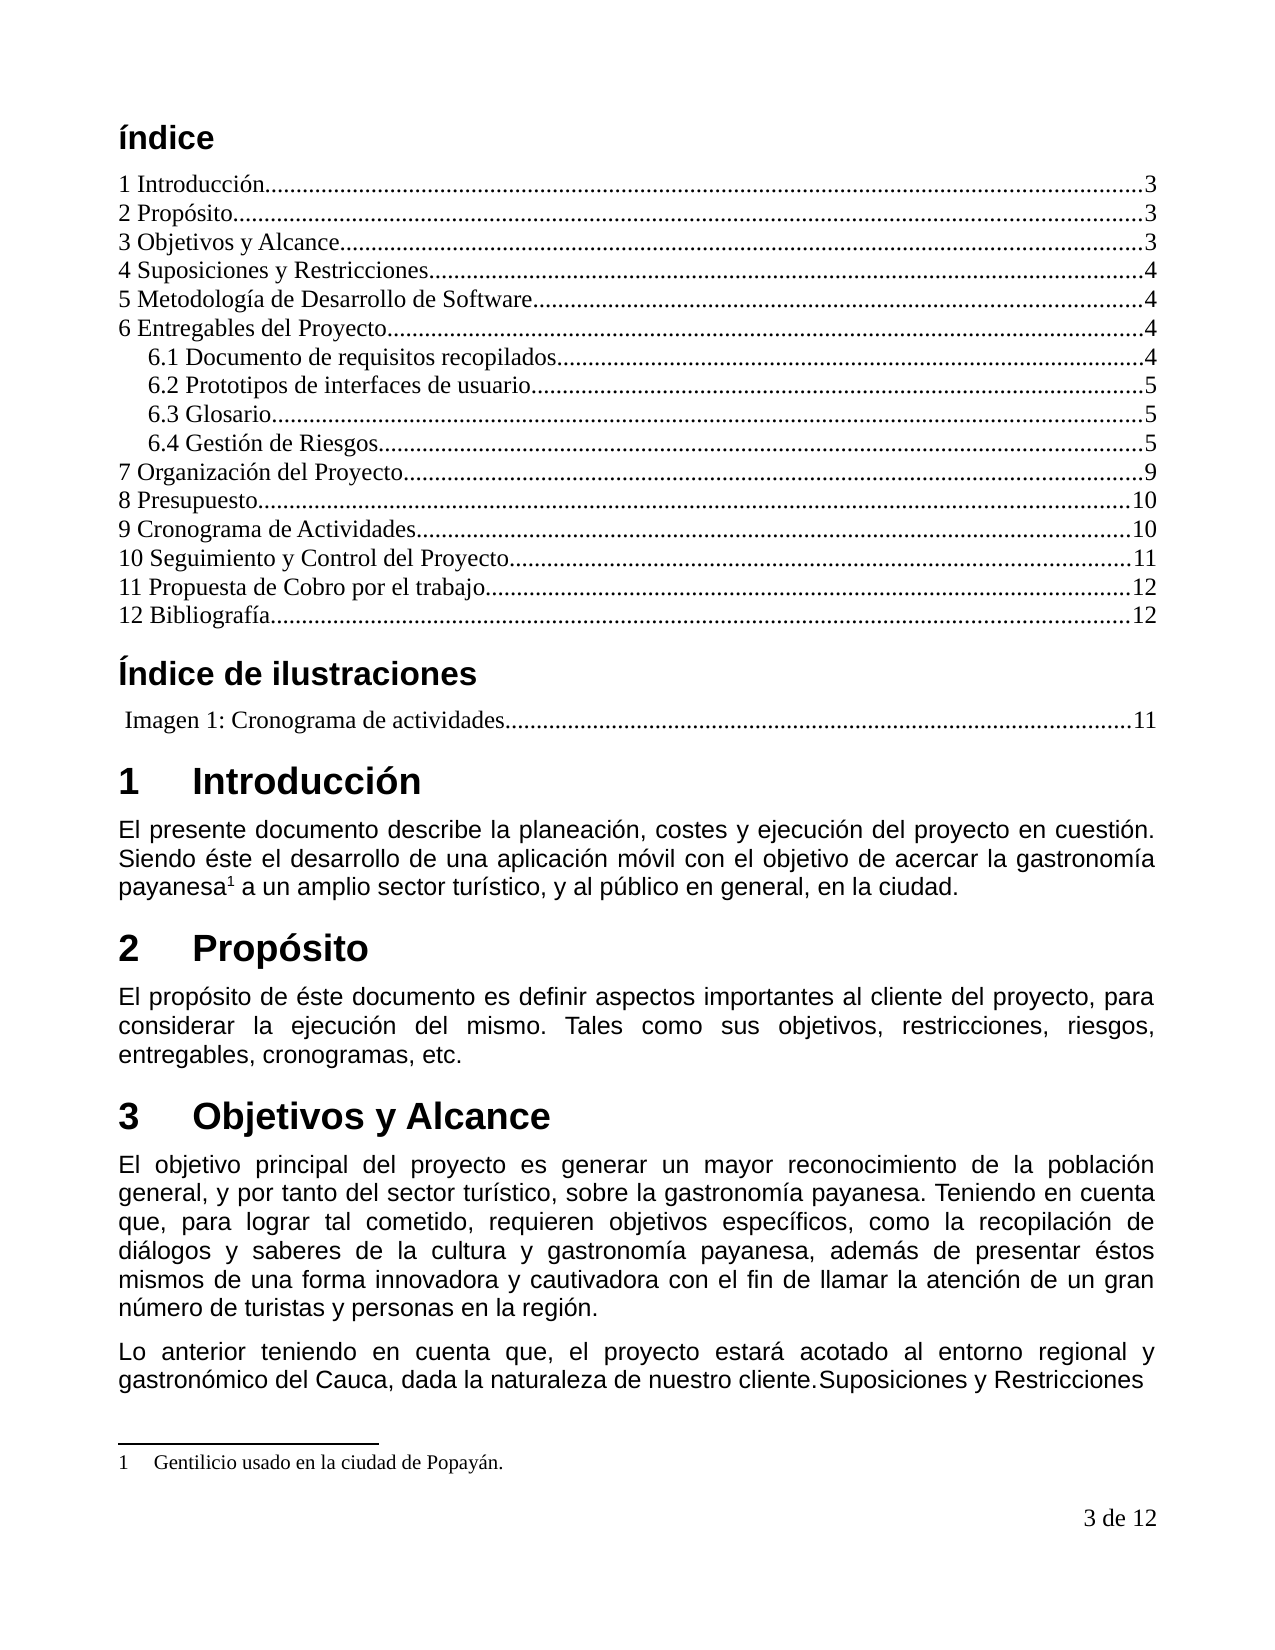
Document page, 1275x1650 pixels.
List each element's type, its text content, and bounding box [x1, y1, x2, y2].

text 9 Cronograma de Actividades 10 [118, 514, 1157, 543]
subtitle Índice de ilustraciones [118, 654, 1157, 692]
text 4 Suposiciones y Restricciones 4 [118, 255, 1157, 284]
text El objetivo principal del proyecto es generar un mayor reconocimiento de la población general, y por tanto del sector turístico, sobre la gastronomía payanesa. Teniendo en cuenta que, para lograr tal cometido, requieren objetivos específicos, como la recopilación de diálogos y saberes de la cultura y gastronomía payanesa, además de presentar éstos mismos de una forma innovadora y cautivadora con el fin de llamar la atención de un gran número de turistas y personas en la región. [118, 1150, 1157, 1322]
subtitle índice [118, 118, 1157, 157]
text 8 Presupuesto 10 [118, 485, 1157, 514]
text 6 Entregables del Proyecto 4 [118, 313, 1157, 342]
text 6.4 Gestión de Riesgos 5 [148, 428, 1157, 457]
text 3 Objetivos y Alcance 3 [118, 227, 1157, 255]
text 7 Organización del Proyecto 9 [118, 457, 1157, 485]
text Imagen 1: Cronograma de actividades 11 [118, 705, 1157, 734]
subtitle Introducción [118, 759, 1157, 802]
text Gentilicio usado en la ciudad de Popayán. [118, 1449, 1157, 1474]
text 5 Metodología de Desarrollo de Software 4 [118, 284, 1157, 313]
subtitle Objetivos y Alcance [118, 1093, 1157, 1137]
text 11 Propuesta de Cobro por el trabajo 12 [118, 572, 1157, 600]
text Lo anterior teniendo en cuenta que, el proyecto estará acotado al entorno regional y gastronómico del Cauca, dada la naturaleza de nuestro cliente.Suposiciones y Restricciones [118, 1337, 1157, 1394]
text 2 Propósito 3 [118, 198, 1157, 227]
text 6.3 Glosario 5 [148, 399, 1157, 428]
text 12 Bibliografía 12 [118, 600, 1157, 629]
text 6.2 Prototipos de interfaces de usuario 5 [148, 370, 1157, 399]
text 10 Seguimiento y Control del Proyecto 11 [118, 543, 1157, 572]
text 6.1 Documento de requisitos recopilados 4 [148, 342, 1157, 370]
subtitle Propósito [118, 926, 1157, 970]
text El presente documento describe la planeación, costes y ejecución del proyecto en cuestión. Siendo éste el desarrollo de una aplicación móvil con el objetivo de acercar la gastronomía payanesa a un amplio sector turístico, y al público en general, en la ciudad. [118, 815, 1157, 901]
text El propósito de éste documento es definir aspectos importantes al cliente del proyecto, para considerar la ejecución del mismo. Tales como sus objetivos, restricciones, riesgos, entregables, cronogramas, etc. [118, 982, 1157, 1068]
text 1 Introducción 3 [118, 169, 1157, 198]
